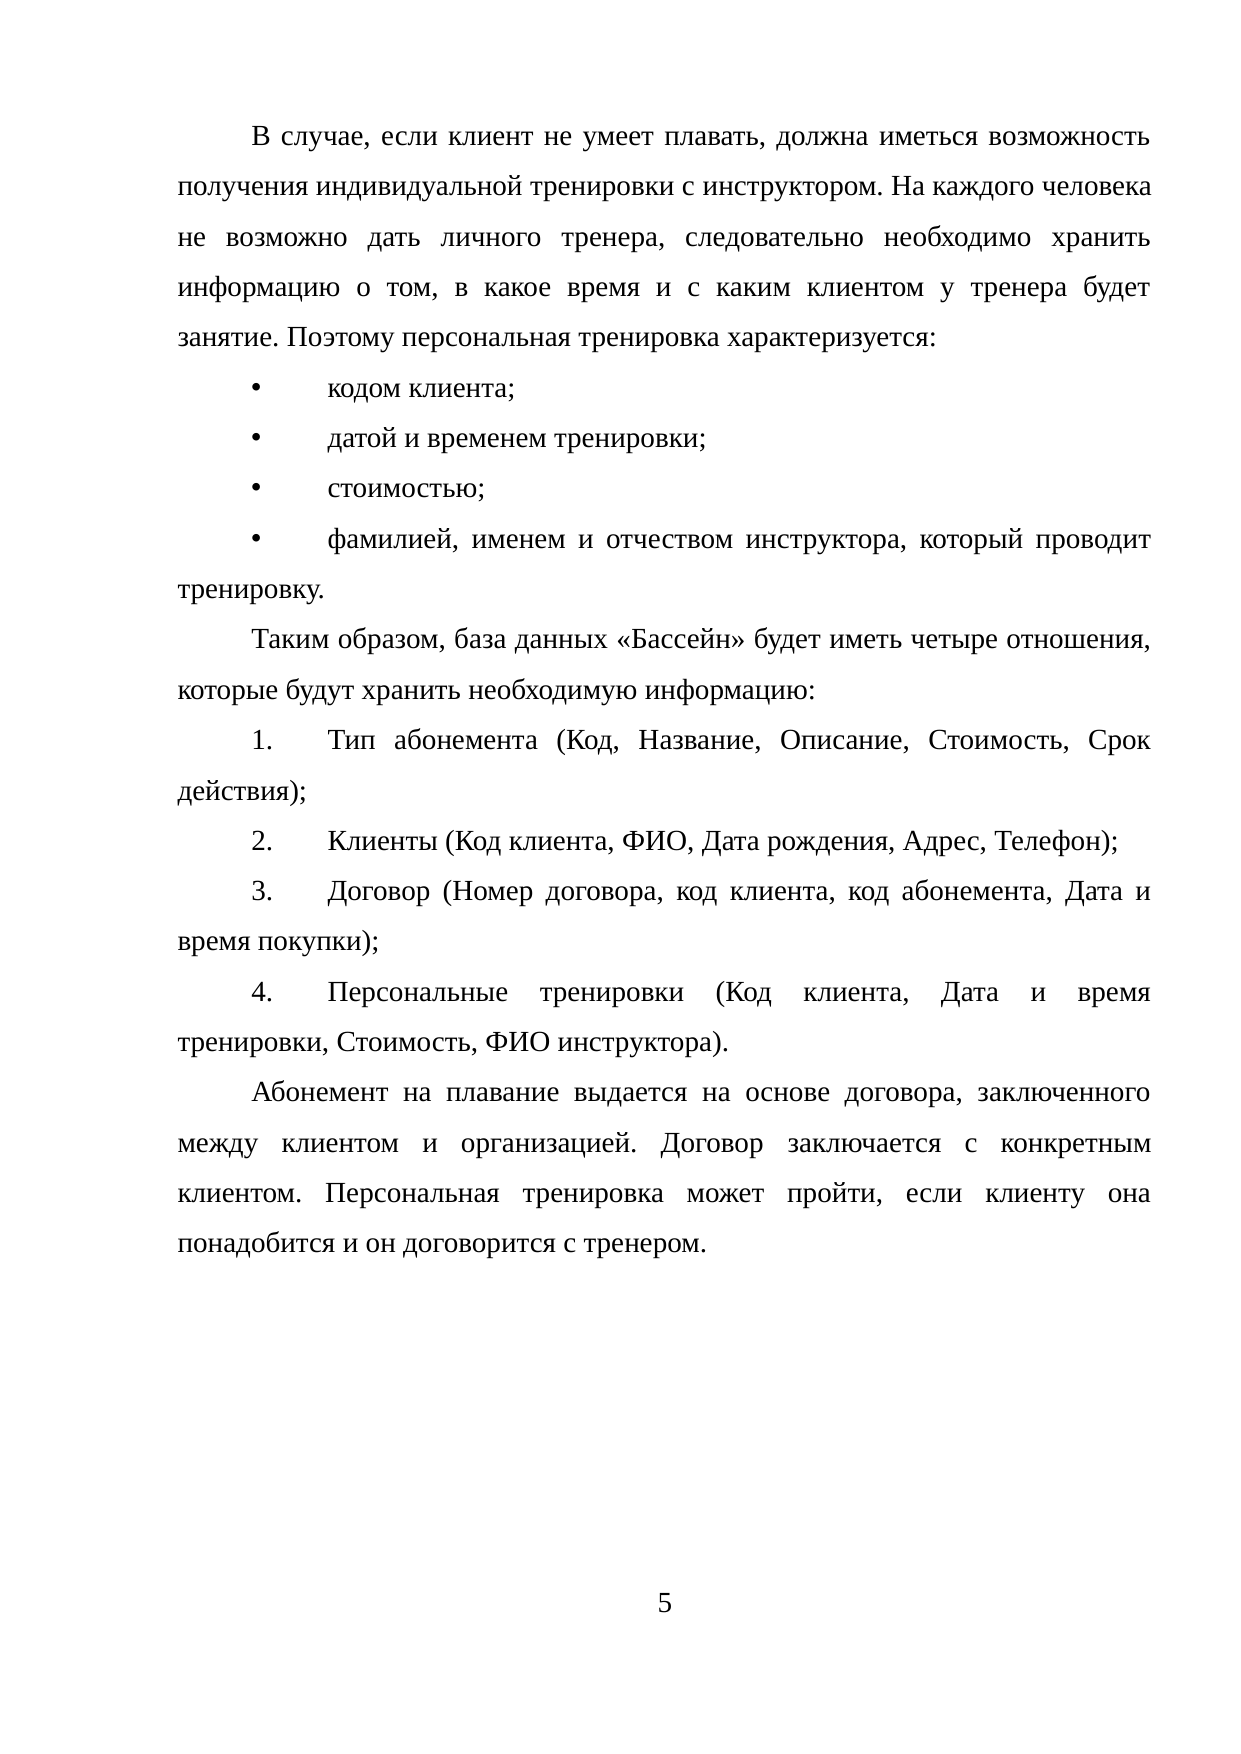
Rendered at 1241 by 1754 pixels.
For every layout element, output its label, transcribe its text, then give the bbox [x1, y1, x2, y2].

list Договор (Номер договора, код клиента, код абонемента, Дата и время покупки); [177, 873, 1152, 957]
list Тип абонемента (Код, Название, Описание, Стоимость, Срок действия); [177, 722, 1152, 806]
text Таким образом, база данных «Бассейн» будет иметь четыре отношения, которые будут хранить необходимую информацию: [177, 622, 1152, 706]
list кодом клиента; [177, 370, 1152, 403]
list Персональные тренировки (Код клиента, Дата и время тренировки, Стоимость, ФИО инструктора). [177, 974, 1152, 1058]
list стоимостью; [177, 471, 1152, 504]
text В случае, если клиент не умеет плавать, должна иметься возможность получения индивидуальной тренировки с инструктором. На каждого человека не возможно дать личного тренера, следовательно необходимо хранить информацию о том, в какое время и с каким клиентом у тренера будет занятие. Поэтому персональная тренировка характеризуется: [177, 118, 1152, 353]
list Клиенты (Код клиента, ФИО, Дата рождения, Адрес, Телефон); [177, 823, 1152, 856]
list датой и временем тренировки; [177, 420, 1152, 454]
list фамилией, именем и отчеством инструктора, который проводит тренировку. [177, 521, 1152, 605]
text Абонемент на плавание выдается на основе договора, заключенного между клиентом и организацией. Договор заключается с конкретным клиентом. Персональная тренировка может пройти, если клиенту она понадобится и он договорится с тренером. [177, 1074, 1152, 1259]
